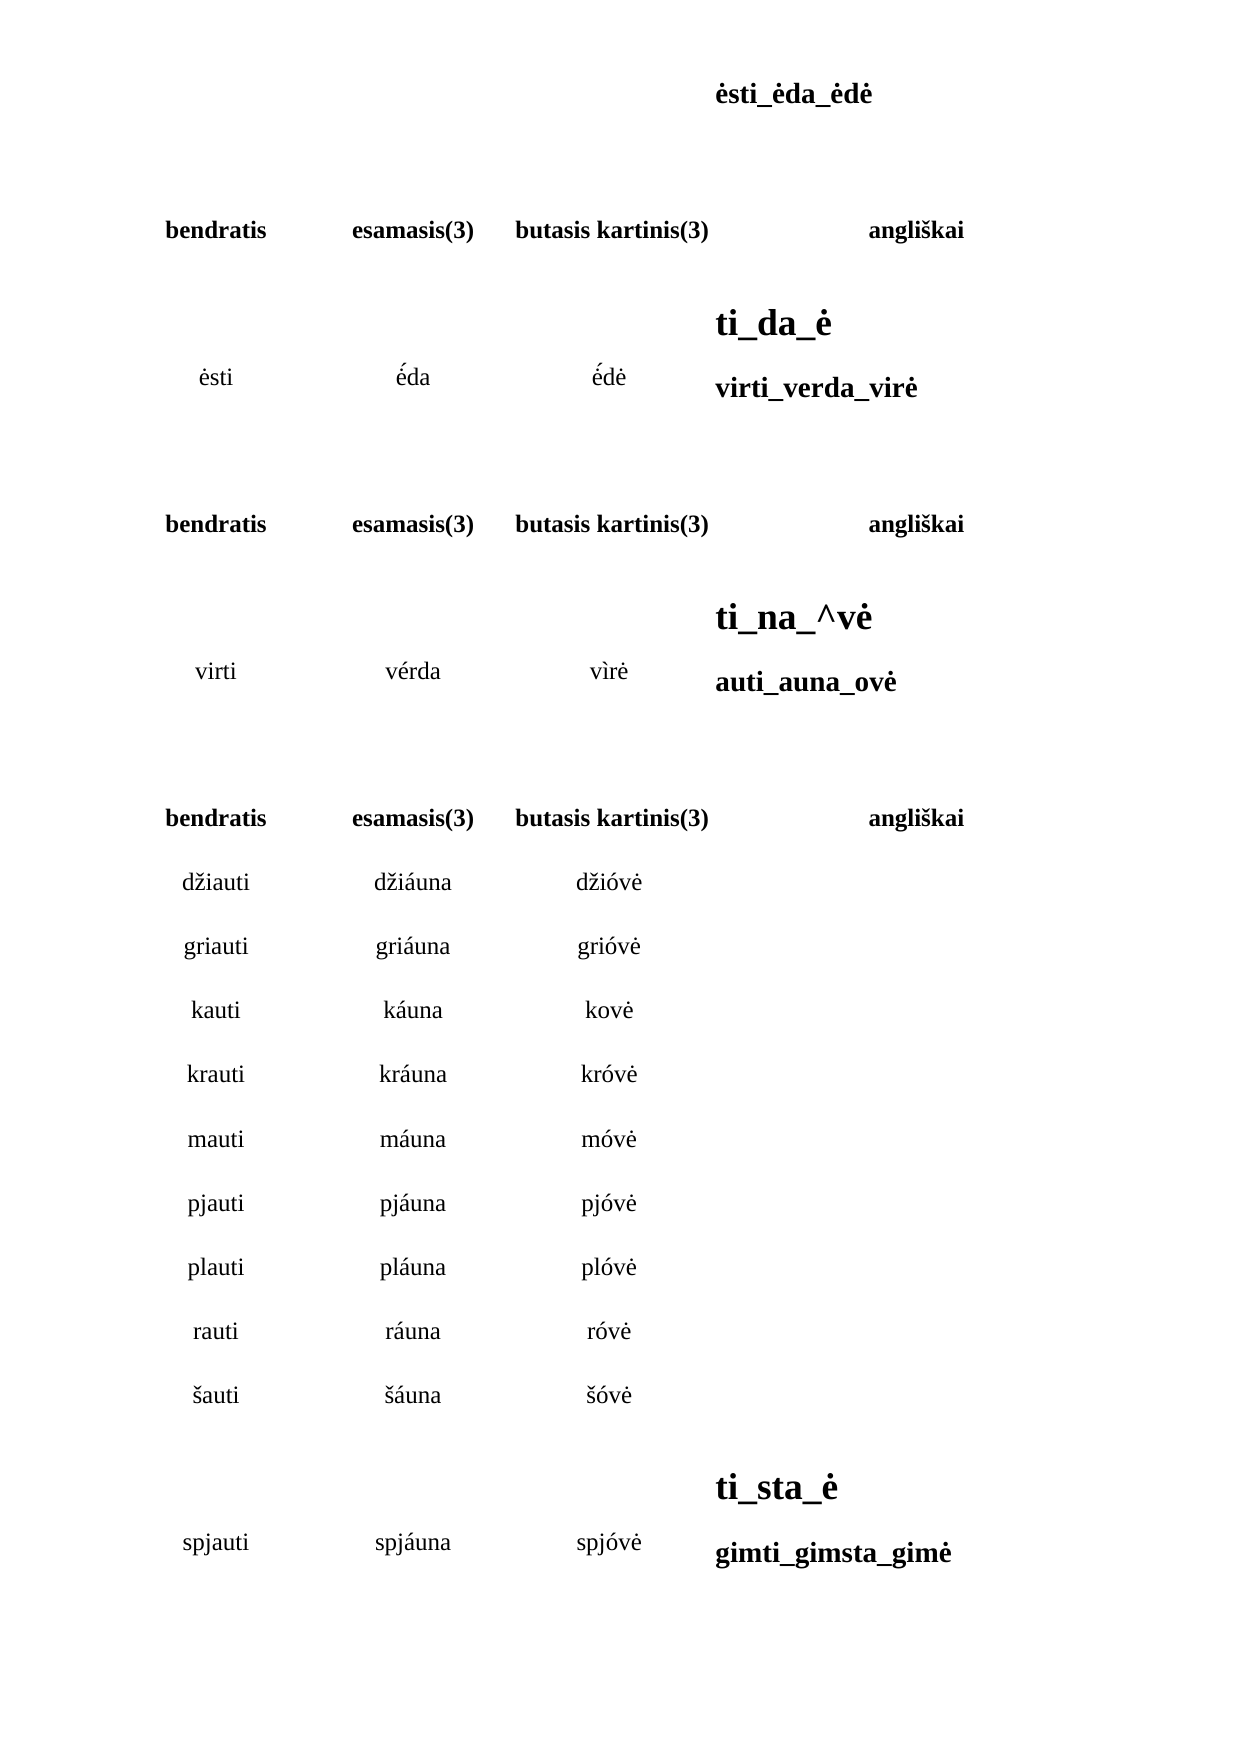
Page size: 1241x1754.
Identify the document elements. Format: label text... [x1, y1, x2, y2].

table_cell róvė [512, 1313, 712, 1377]
table_cell ėsti [118, 277, 313, 506]
table_cell pjauti [118, 1185, 313, 1249]
table_cell ėsti_ėda_ėdė [712, 59, 1120, 212]
table_cell [712, 1249, 1120, 1313]
table_cell máuna [314, 1121, 512, 1185]
table_cell vérda [314, 571, 512, 800]
table_cell [712, 929, 1120, 993]
table_cell esamasis(3) [314, 506, 512, 571]
table_cell šauti [118, 1377, 313, 1441]
table_cell pláuna [314, 1249, 512, 1313]
table_cell kauti [118, 993, 313, 1057]
table_cell butasis kartinis(3) [512, 213, 712, 277]
table_cell ė́da [314, 277, 512, 506]
table_cell ti_na_^vė auti_auna_ovė [712, 571, 1120, 800]
table_cell kovė [512, 993, 712, 1057]
table_cell móvė [512, 1121, 712, 1185]
table_cell spjauti [118, 1441, 313, 1671]
table_cell džiáuna [314, 865, 512, 928]
table_cell króvė [512, 1057, 712, 1121]
table_cell butasis kartinis(3) [512, 506, 712, 571]
table_cell [712, 1313, 1120, 1377]
table_cell griáuna [314, 929, 512, 993]
table_cell šáuna [314, 1377, 512, 1441]
table_cell griauti [118, 929, 313, 993]
table_cell džióvė [512, 865, 712, 928]
table_cell ė́dė [512, 277, 712, 506]
table_cell angliškai [712, 506, 1120, 571]
table_cell [712, 865, 1120, 928]
table_cell kráuna [314, 1057, 512, 1121]
table_cell spjáuna [314, 1441, 512, 1671]
table_cell [712, 1185, 1120, 1249]
table_cell virti [118, 571, 313, 800]
table_cell angliškai [712, 800, 1120, 864]
table_cell bendratis [118, 506, 313, 571]
table_cell [712, 1057, 1120, 1121]
table_cell plauti [118, 1249, 313, 1313]
table_cell džiauti [118, 865, 313, 928]
table_cell pjáuna [314, 1185, 512, 1249]
table_cell angliškai [712, 213, 1120, 277]
table_cell ti_sta_ė gimti_gimsta_gimė [712, 1441, 1120, 1671]
table_cell [712, 1377, 1120, 1441]
table_cell esamasis(3) [314, 800, 512, 864]
table_cell káuna [314, 993, 512, 1057]
table_cell spjóvė [512, 1441, 712, 1671]
table_cell vìrė [512, 571, 712, 800]
table_cell [512, 59, 712, 212]
table_cell [712, 1121, 1120, 1185]
table_cell butasis kartinis(3) [512, 800, 712, 864]
table_cell plóvė [512, 1249, 712, 1313]
table_cell mauti [118, 1121, 313, 1185]
table_cell [314, 59, 512, 212]
table_cell krauti [118, 1057, 313, 1121]
table_cell grióvė [512, 929, 712, 993]
table_cell bendratis [118, 800, 313, 864]
table_cell [712, 993, 1120, 1057]
table_cell esamasis(3) [314, 213, 512, 277]
table_cell ráuna [314, 1313, 512, 1377]
table_cell šóvė [512, 1377, 712, 1441]
table_cell pjóvė [512, 1185, 712, 1249]
table_cell rauti [118, 1313, 313, 1377]
table_cell bendratis [118, 213, 313, 277]
table_cell [118, 59, 313, 212]
table_cell ti_da_ė virti_verda_virė [712, 277, 1120, 506]
